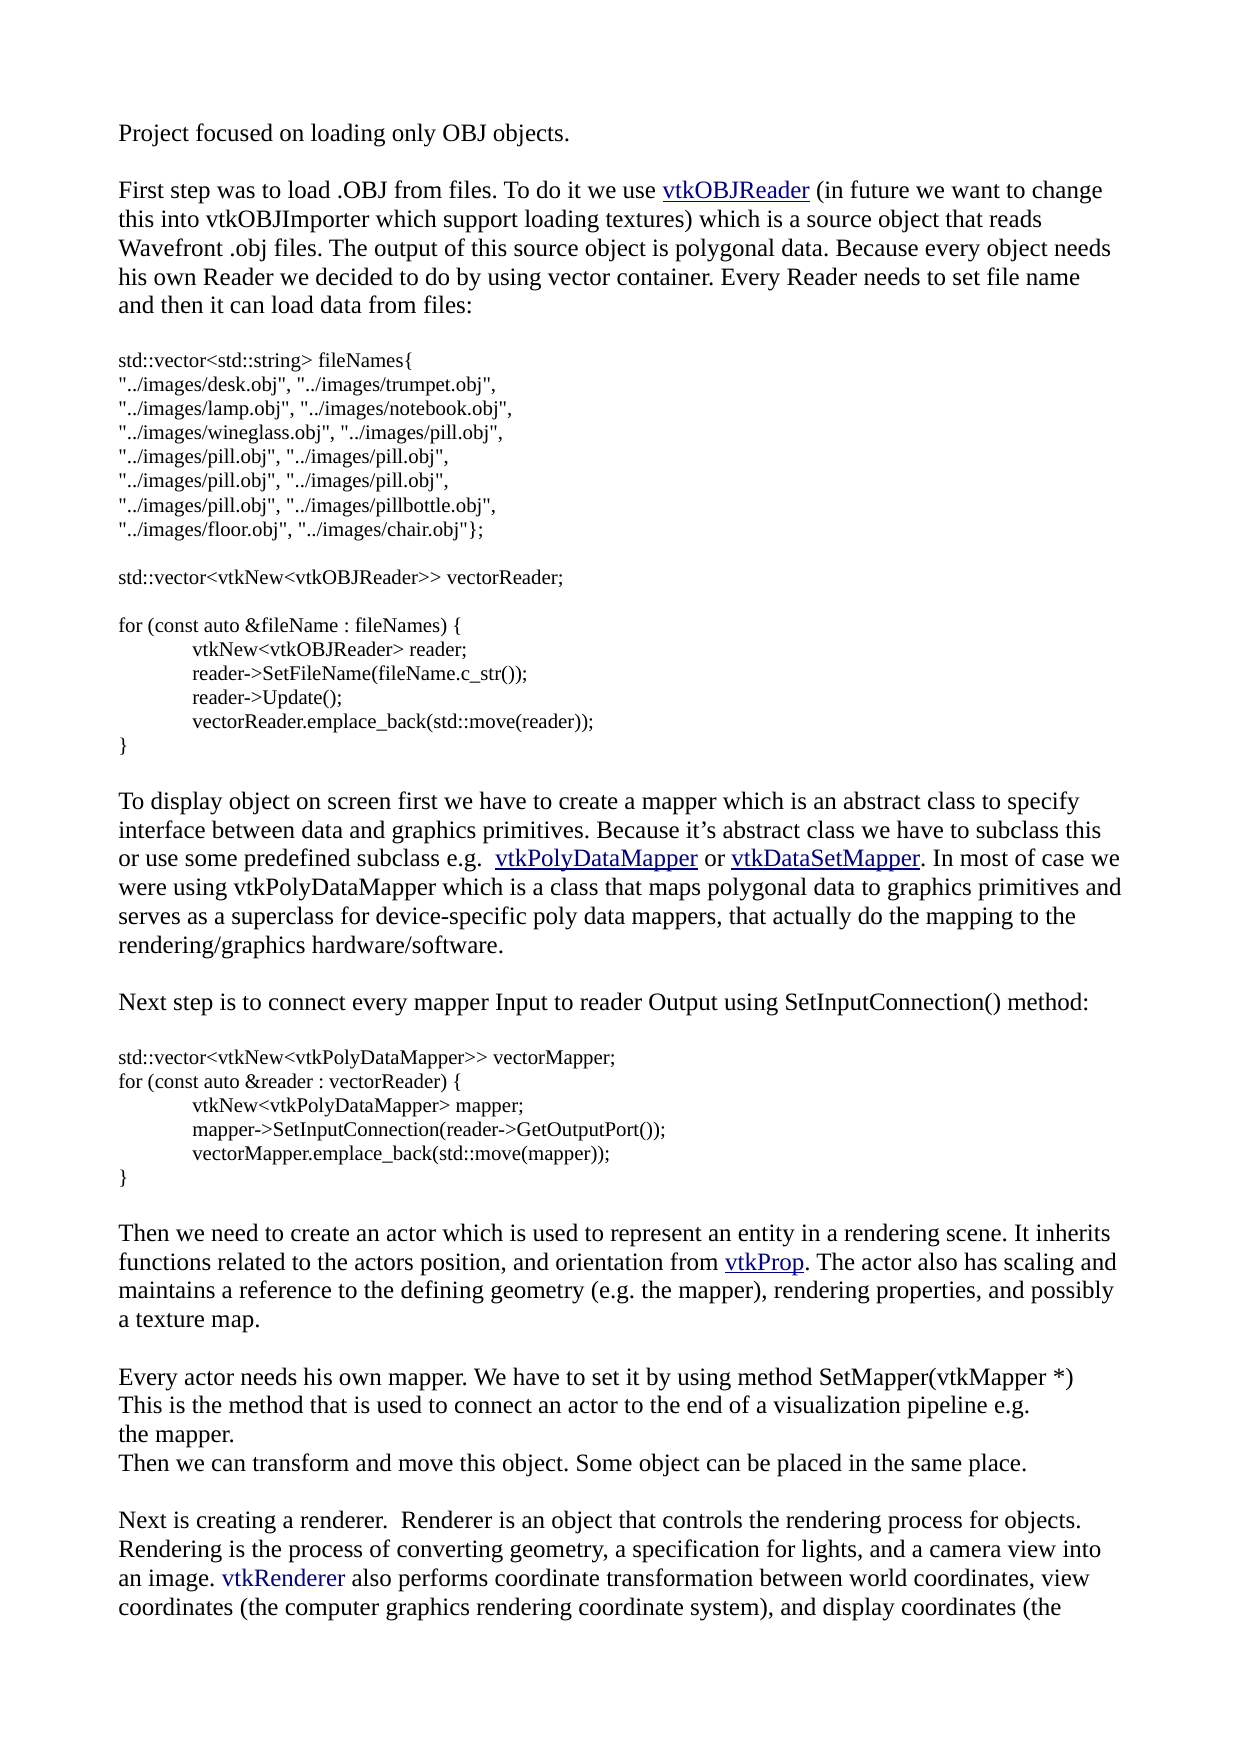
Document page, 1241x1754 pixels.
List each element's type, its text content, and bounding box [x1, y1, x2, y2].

text "../images/lamp.obj", "../images/notebook.obj", [118, 396, 1122, 420]
text reader->SetFileName(fileName.c_str()); [118, 661, 1122, 685]
text "../images/pill.obj", "../images/pill.obj", [118, 468, 1122, 492]
text "../images/wineglass.obj", "../images/pill.obj", [118, 420, 1122, 444]
text vtkNew<vtkPolyDataMapper> mapper; [118, 1093, 1122, 1117]
text std::vector<vtkNew<vtkOBJReader>> vectorReader; [118, 565, 1122, 589]
text Then we can transform and move this object. Some object can be placed in the same place. [118, 1448, 1122, 1477]
text mapper->SetInputConnection(reader->GetOutputPort()); [118, 1117, 1122, 1141]
text Then we need to create an actor which is used to represent an entity in a rendering scene. It inherits functions related to the actors position, and orientation from vtkProp. The actor also has scaling and maintains a reference to the defining geometry (e.g. the mapper), rendering properties, and possibly a texture map. [118, 1218, 1122, 1333]
text vtkNew<vtkOBJReader> reader; [118, 637, 1122, 661]
text This is the method that is used to connect an actor to the end of a visualization pipeline e.g. [118, 1390, 1122, 1419]
text std::vector<std::string> fileNames{ [118, 348, 1122, 372]
text std::vector<vtkNew<vtkPolyDataMapper>> vectorMapper; [118, 1045, 1122, 1069]
text for (const auto &reader : vectorReader) { [118, 1069, 1122, 1093]
text "../images/desk.obj", "../images/trumpet.obj", [118, 372, 1122, 396]
text Next is creating a renderer. Renderer is an object that controls the rendering process for objects. Rendering is the process of converting geometry, a specification for lights, and a camera view into an image. vtkRenderer also performs coordinate transformation between world coordinates, view coordinates (the computer graphics rendering coordinate system), and display coordinates (the [118, 1505, 1122, 1620]
text } [118, 1165, 1122, 1189]
text First step was to load .OBJ from files. To do it we use vtkOBJReader (in future we want to change this into vtkOBJImporter which support loading textures) which is a source object that reads Wavefront .obj files. The output of this source object is polygonal data. Because every object needs his own Reader we decided to do by using vector container. Every Reader needs to set file name and then it can load data from files: [118, 176, 1122, 319]
text Every actor needs his own mapper. We have to set it by using method SetMapper(vtkMapper *) [118, 1362, 1122, 1390]
text the mapper. [118, 1419, 1122, 1448]
text To display object on screen first we have to create a mapper which is an abstract class to specify interface between data and graphics primitives. Because it’s abstract class we have to subclass this or use some predefined subclass e.g. vtkPolyDataMapper or vtkDataSetMapper. In most of case we were using vtkPolyDataMapper which is a class that maps polygonal data to graphics primitives and serves as a superclass for device-specific poly data mappers, that actually do the mapping to the rendering/graphics hardware/software. [118, 786, 1122, 958]
text "../images/pill.obj", "../images/pillbottle.obj", [118, 492, 1122, 517]
text } [118, 733, 1122, 757]
text "../images/floor.obj", "../images/chair.obj"}; [118, 517, 1122, 541]
text vectorReader.emplace_back(std::move(reader)); [118, 709, 1122, 733]
text reader->Update(); [118, 685, 1122, 709]
text for (const auto &fileName : fileNames) { [118, 613, 1122, 637]
text vectorMapper.emplace_back(std::move(mapper)); [118, 1141, 1122, 1165]
text Next step is to connect every mapper Input to reader Output using SetInputConnection() method: [118, 987, 1122, 1016]
text "../images/pill.obj", "../images/pill.obj", [118, 444, 1122, 468]
text Project focused on loading only OBJ objects. [118, 118, 1122, 147]
